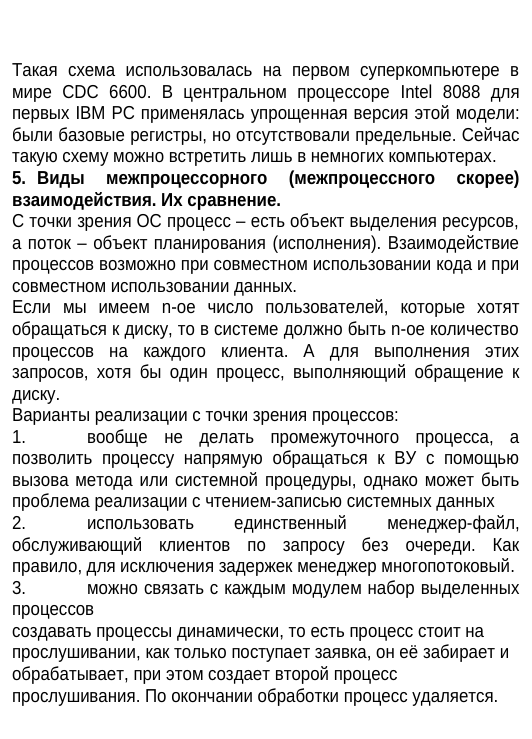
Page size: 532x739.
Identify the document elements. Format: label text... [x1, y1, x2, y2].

list Виды межпроцессорного (межпроцессного скорее) взаимодействия. Их сравнение. [12, 167, 520, 210]
text Если мы имеем n-ое число пользователей, которые хотят обращаться к диску, то в системе должно быть n-ое количество процессов на каждого клиента. А для выполнения этих запросов, хотя бы один процесс, выполняющий обращение к диску. [12, 296, 520, 404]
list использовать единственный менеджер-файл, обслуживающий клиентов по запросу без очереди. Как правило, для исключения задержек менеджер многопотоковый. [12, 512, 520, 577]
text создавать процессы динамически, то есть процесс стоит на прослушивании, как только поступает заявка, он её забирает и обрабатывает, при этом создает второй процесс прослушивания. По окончании обработки процесс удаляется. [12, 620, 520, 706]
text С точки зрения ОС процесс – есть объект выделения ресурсов, а поток – объект планирования (исполнения). Взаимодействие процессов возможно при совместном использовании кода и при совместном использовании данных. [12, 210, 520, 296]
list можно связать с каждым модулем набор выделенных процессов [12, 577, 520, 620]
list вообще не делать промежуточного процесса, а позволить процессу напрямую обращаться к ВУ с помощью вызова метода или системной процедуры, однако может быть проблема реализации с чтением-записью системных данных [12, 426, 520, 512]
text Варианты реализации с точки зрения процессов: [12, 404, 520, 426]
text Такая схема использовалась на первом суперкомпьютере в мире CDC 6600. В центральном процессоре Intel 8088 для первых IBM PC применялась упрощен­ная версия этой модели: были базовые регистры, но отсутствовали предельные. Сейчас такую схему можно встретить лишь в немногих компьютерах. [12, 59, 520, 167]
